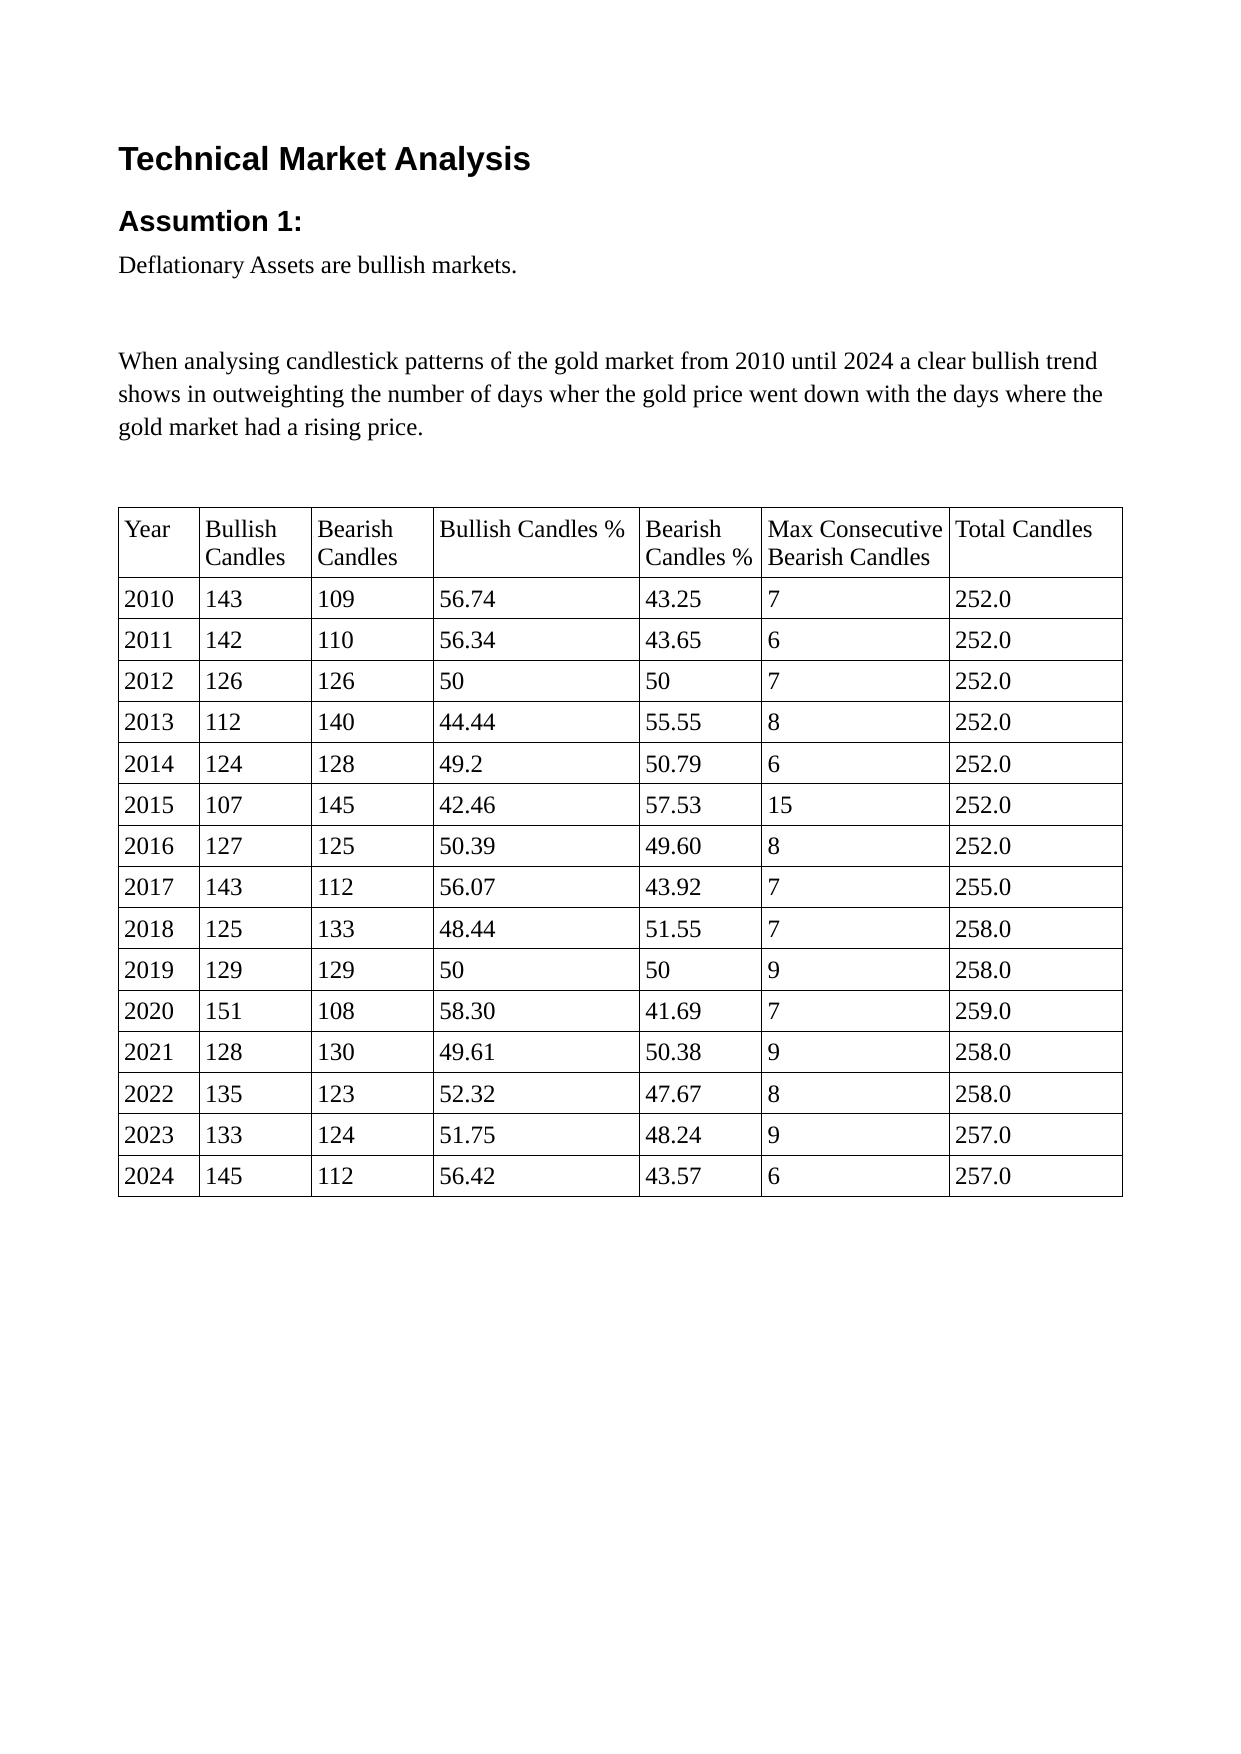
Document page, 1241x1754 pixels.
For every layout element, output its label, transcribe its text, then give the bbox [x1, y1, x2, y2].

text Deflationary Assets are bullish markets. [118, 251, 1122, 279]
table_cell 258.0 [950, 1073, 1122, 1113]
table_header Total Candles [950, 508, 1122, 577]
table_cell 123 [312, 1073, 433, 1113]
table_cell 143 [200, 578, 311, 618]
table_cell 49.61 [434, 1032, 639, 1072]
table_cell 43.25 [640, 578, 761, 618]
table_cell 145 [200, 1156, 311, 1196]
table_cell 112 [312, 1156, 433, 1196]
table_cell 2012 [119, 661, 199, 701]
table_cell 133 [200, 1114, 311, 1154]
table_cell 15 [762, 784, 949, 824]
table_cell 109 [312, 578, 433, 618]
table_cell 258.0 [950, 949, 1122, 989]
table_cell 43.92 [640, 867, 761, 907]
table_cell 56.74 [434, 578, 639, 618]
table_cell 49.2 [434, 743, 639, 783]
table_cell 142 [200, 619, 311, 659]
table_cell 9 [762, 1114, 949, 1154]
table_cell 252.0 [950, 661, 1122, 701]
table_cell 252.0 [950, 826, 1122, 866]
table_cell 9 [762, 949, 949, 989]
table_cell 56.42 [434, 1156, 639, 1196]
table_cell 56.07 [434, 867, 639, 907]
table_cell 50 [640, 661, 761, 701]
table_cell 7 [762, 661, 949, 701]
table_cell 108 [312, 991, 433, 1031]
table_cell 128 [312, 743, 433, 783]
table_cell 151 [200, 991, 311, 1031]
table_cell 2015 [119, 784, 199, 824]
table_cell 2021 [119, 1032, 199, 1072]
table_cell 48.24 [640, 1114, 761, 1154]
table_cell 133 [312, 908, 433, 948]
table_cell 135 [200, 1073, 311, 1113]
table_cell 110 [312, 619, 433, 659]
table_cell 6 [762, 619, 949, 659]
table_cell 143 [200, 867, 311, 907]
table_cell 252.0 [950, 702, 1122, 742]
subtitle Technical Market Analysis [118, 139, 1122, 177]
table_cell 2018 [119, 908, 199, 948]
table_cell 50.79 [640, 743, 761, 783]
table_cell 2014 [119, 743, 199, 783]
table_cell 8 [762, 702, 949, 742]
table_cell 9 [762, 1032, 949, 1072]
table_cell 51.75 [434, 1114, 639, 1154]
table_cell 56.34 [434, 619, 639, 659]
table_cell 52.32 [434, 1073, 639, 1113]
table_cell 126 [312, 661, 433, 701]
table_cell 42.46 [434, 784, 639, 824]
table_cell 7 [762, 908, 949, 948]
table_header Year [119, 508, 199, 577]
table_cell 50.38 [640, 1032, 761, 1072]
table_header Bullish Candles % [434, 508, 639, 577]
table_cell 50 [434, 661, 639, 701]
table_cell 57.53 [640, 784, 761, 824]
table_cell 7 [762, 578, 949, 618]
table_cell 58.30 [434, 991, 639, 1031]
table_cell 6 [762, 1156, 949, 1196]
table_cell 112 [200, 702, 311, 742]
table_cell 255.0 [950, 867, 1122, 907]
table_cell 259.0 [950, 991, 1122, 1031]
table_cell 145 [312, 784, 433, 824]
table_cell 124 [200, 743, 311, 783]
text When analysing candlestick patterns of the gold market from 2010 until 2024 a clear bullish trend shows in outweighting the number of days wher the gold price went down with the days where the gold market had a rising price. [118, 346, 1122, 441]
table_cell 8 [762, 826, 949, 866]
table_cell 50 [640, 949, 761, 989]
table_cell 7 [762, 991, 949, 1031]
table_cell 129 [200, 949, 311, 989]
table_header Bearish Candles [312, 508, 433, 577]
table_cell 125 [200, 908, 311, 948]
table_cell 2019 [119, 949, 199, 989]
table_cell 49.60 [640, 826, 761, 866]
table_cell 2010 [119, 578, 199, 618]
table_cell 252.0 [950, 784, 1122, 824]
table_cell 43.65 [640, 619, 761, 659]
table_cell 127 [200, 826, 311, 866]
table_cell 50.39 [434, 826, 639, 866]
table_cell 47.67 [640, 1073, 761, 1113]
table_cell 2011 [119, 619, 199, 659]
table_cell 128 [200, 1032, 311, 1072]
table_cell 43.57 [640, 1156, 761, 1196]
table_cell 50 [434, 949, 639, 989]
table_cell 8 [762, 1073, 949, 1113]
table_cell 107 [200, 784, 311, 824]
table_header Bullish Candles [200, 508, 311, 577]
table_header Bearish Candles % [640, 508, 761, 577]
table_cell 2022 [119, 1073, 199, 1113]
table_cell 130 [312, 1032, 433, 1072]
subtitle Assumtion 1: [118, 204, 1122, 238]
table_cell 257.0 [950, 1114, 1122, 1154]
table_cell 44.44 [434, 702, 639, 742]
table_cell 112 [312, 867, 433, 907]
table_cell 258.0 [950, 1032, 1122, 1072]
table_cell 140 [312, 702, 433, 742]
table_cell 2024 [119, 1156, 199, 1196]
table_cell 257.0 [950, 1156, 1122, 1196]
table_cell 125 [312, 826, 433, 866]
table_cell 48.44 [434, 908, 639, 948]
table_cell 129 [312, 949, 433, 989]
table_cell 2017 [119, 867, 199, 907]
table_cell 51.55 [640, 908, 761, 948]
table_cell 2023 [119, 1114, 199, 1154]
table_cell 258.0 [950, 908, 1122, 948]
table_cell 2016 [119, 826, 199, 866]
table_header Max Consecutive Bearish Candles [762, 508, 949, 577]
table_cell 124 [312, 1114, 433, 1154]
table_cell 252.0 [950, 743, 1122, 783]
table_cell 6 [762, 743, 949, 783]
table_cell 55.55 [640, 702, 761, 742]
table_cell 41.69 [640, 991, 761, 1031]
table_cell 2013 [119, 702, 199, 742]
table_cell 2020 [119, 991, 199, 1031]
table_cell 252.0 [950, 619, 1122, 659]
table_cell 7 [762, 867, 949, 907]
table_cell 252.0 [950, 578, 1122, 618]
table_cell 126 [200, 661, 311, 701]
